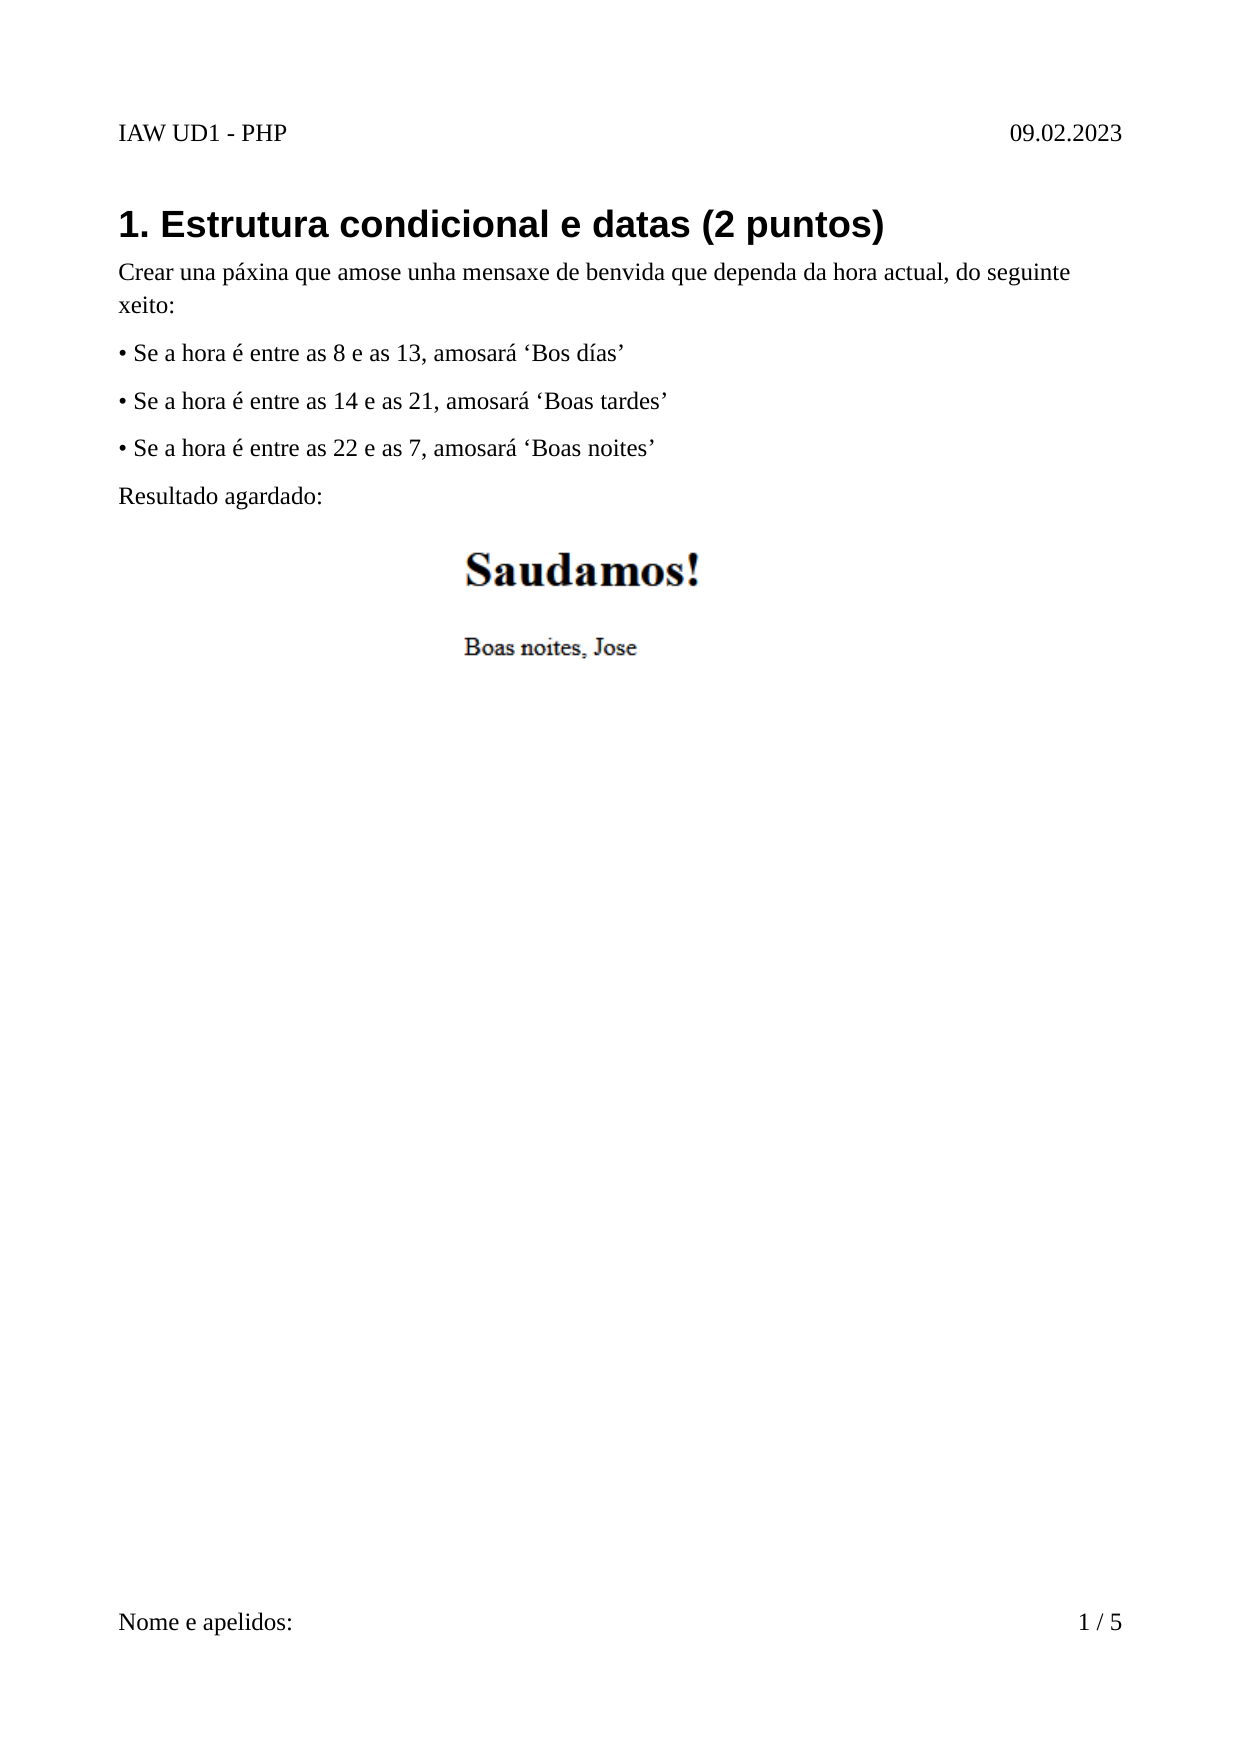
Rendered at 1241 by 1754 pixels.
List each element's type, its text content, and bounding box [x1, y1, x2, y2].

text Crear una páxina que amose unha mensaxe de benvida que dependa da hora actual, do seguinte xeito: [118, 257, 1122, 319]
text • Se a hora é entre as 8 e as 13, amosará ‘Bos días’ [118, 338, 1122, 367]
text Resultado agardado: [118, 481, 1122, 510]
subtitle 1. Estrutura condicional e datas (2 puntos) [118, 201, 1122, 245]
text • Se a hora é entre as 22 e as 7, amosará ‘Boas noites’ [118, 433, 1122, 462]
picture [454, 540, 786, 679]
text • Se a hora é entre as 14 e as 21, amosará ‘Boas tardes’ [118, 386, 1122, 414]
